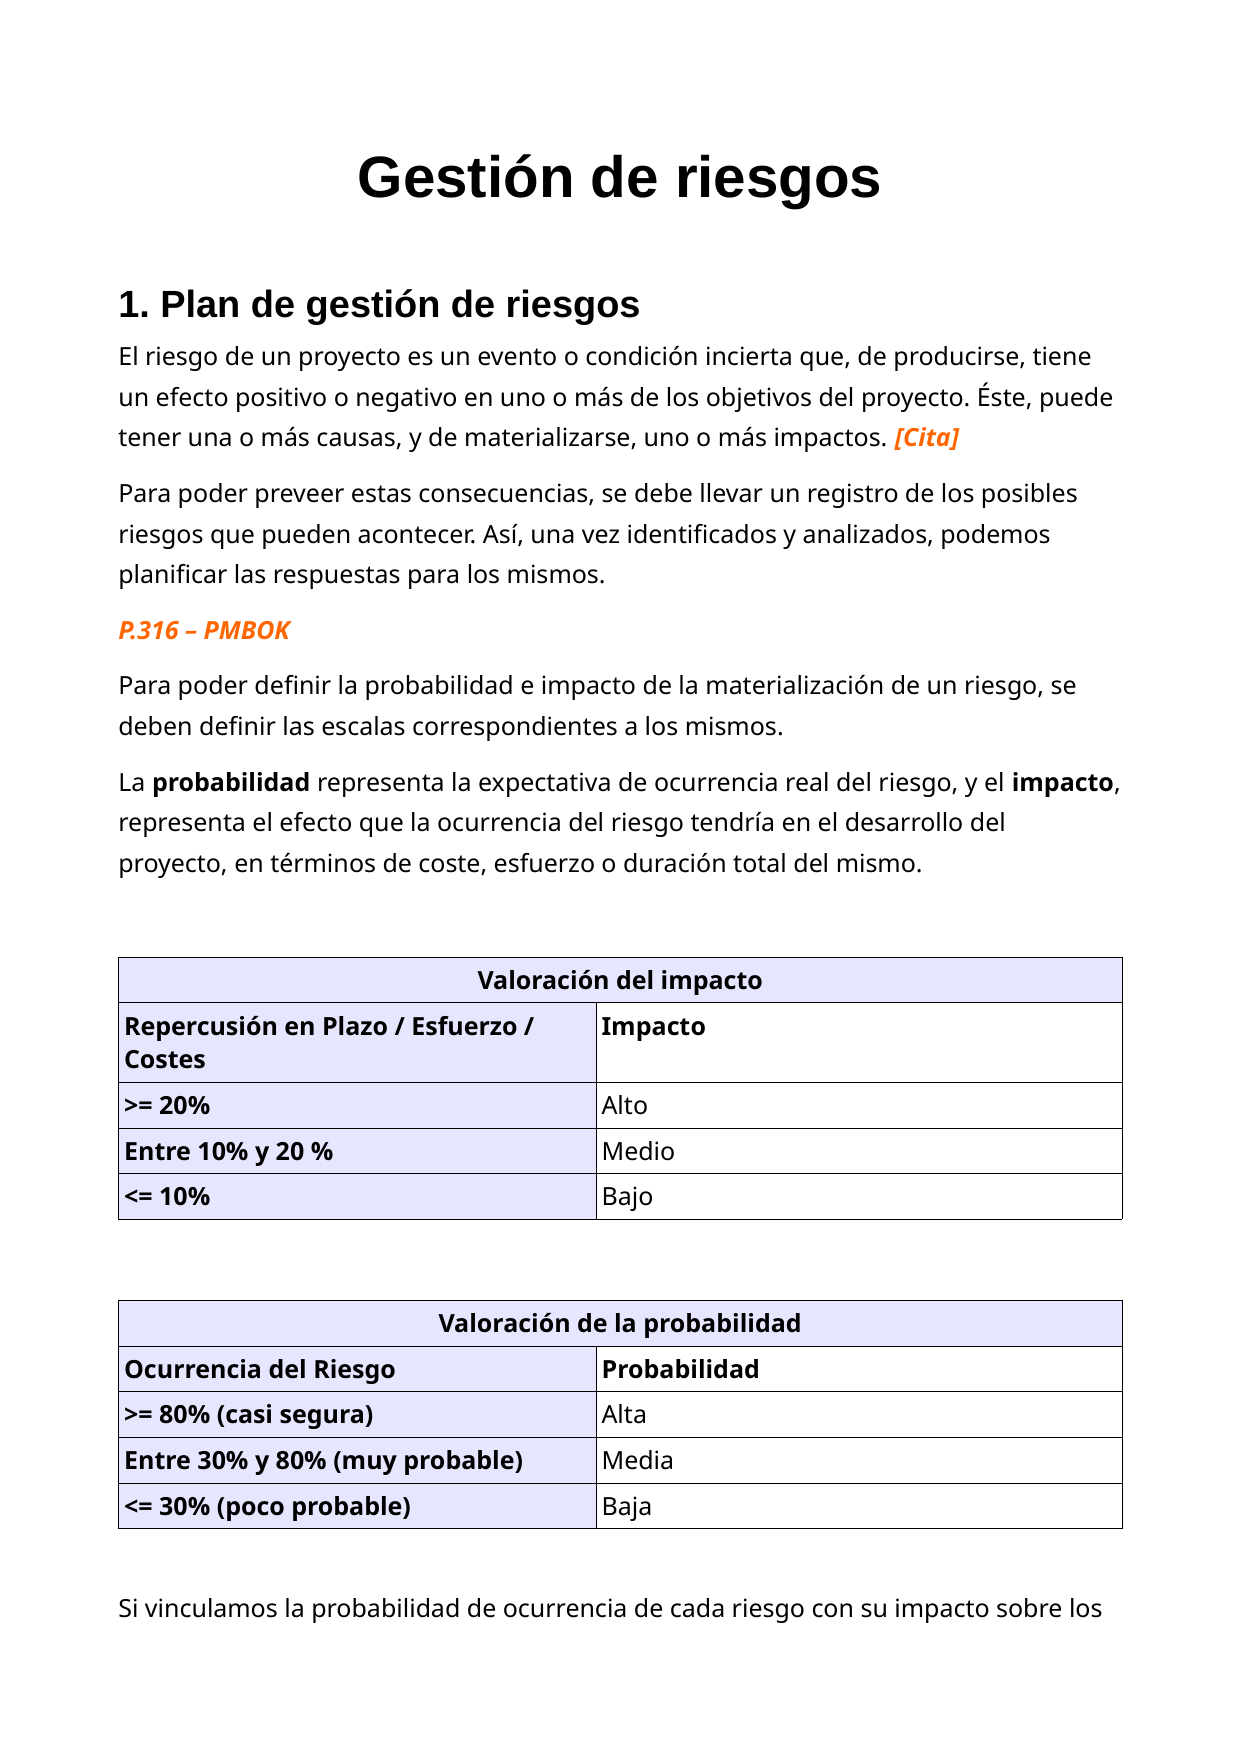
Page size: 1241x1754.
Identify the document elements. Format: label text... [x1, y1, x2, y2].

table_cell Alta [597, 1392, 1122, 1437]
subtitle Si vinculamos la probabilidad de ocurrencia de cada riesgo con su impacto sobre los [118, 1591, 1122, 1625]
table_cell <= 10% [119, 1174, 596, 1219]
table_cell Media [597, 1438, 1122, 1483]
table_cell Probabilidad [597, 1347, 1122, 1391]
table_header Valoración de la probabilidad [119, 1301, 1122, 1346]
text P.316 – PMBOK [118, 612, 1122, 647]
title Gestión de riesgos [118, 143, 1122, 210]
text Para poder definir la probabilidad e impacto de la materialización de un riesgo, se deben definir las escalas correspondientes a los mismos. [118, 668, 1122, 743]
table_cell Impacto [597, 1003, 1122, 1082]
table_cell Entre 30% y 80% (muy probable) [119, 1438, 596, 1483]
table_cell Bajo [597, 1174, 1122, 1219]
table_cell Alto [597, 1083, 1122, 1128]
table_cell Repercusión en Plazo / Esfuerzo / Costes [119, 1003, 596, 1082]
table_cell Entre 10% y 20 % [119, 1129, 596, 1173]
text Para poder preveer estas consecuencias, se debe llevar un registro de los posibles riesgos que pueden acontecer. Así, una vez identificados y analizados, podemos planificar las respuestas para los mismos. [118, 475, 1122, 591]
text La probabilidad representa la expectativa de ocurrencia real del riesgo, y el impacto, representa el efecto que la ocurrencia del riesgo tendría en el desarrollo del proyecto, en términos de coste, esfuerzo o duración total del mismo. [118, 764, 1122, 880]
text El riesgo de un proyecto es un evento o condición incierta que, de producirse, tiene un efecto positivo o negativo en uno o más de los objetivos del proyecto. Éste, puede tener una o más causas, y de materializarse, uno o más impactos. [Cita] [118, 338, 1122, 454]
table_cell Ocurrencia del Riesgo [119, 1347, 596, 1391]
subtitle 1. Plan de gestión de riesgos [118, 282, 1122, 326]
table_cell >= 20% [119, 1083, 596, 1128]
table_cell <= 30% (poco probable) [119, 1484, 596, 1528]
table_cell >= 80% (casi segura) [119, 1392, 596, 1437]
table_cell Medio [597, 1129, 1122, 1173]
table_header Valoración del impacto [119, 958, 1122, 1002]
table_cell Baja [597, 1484, 1122, 1528]
